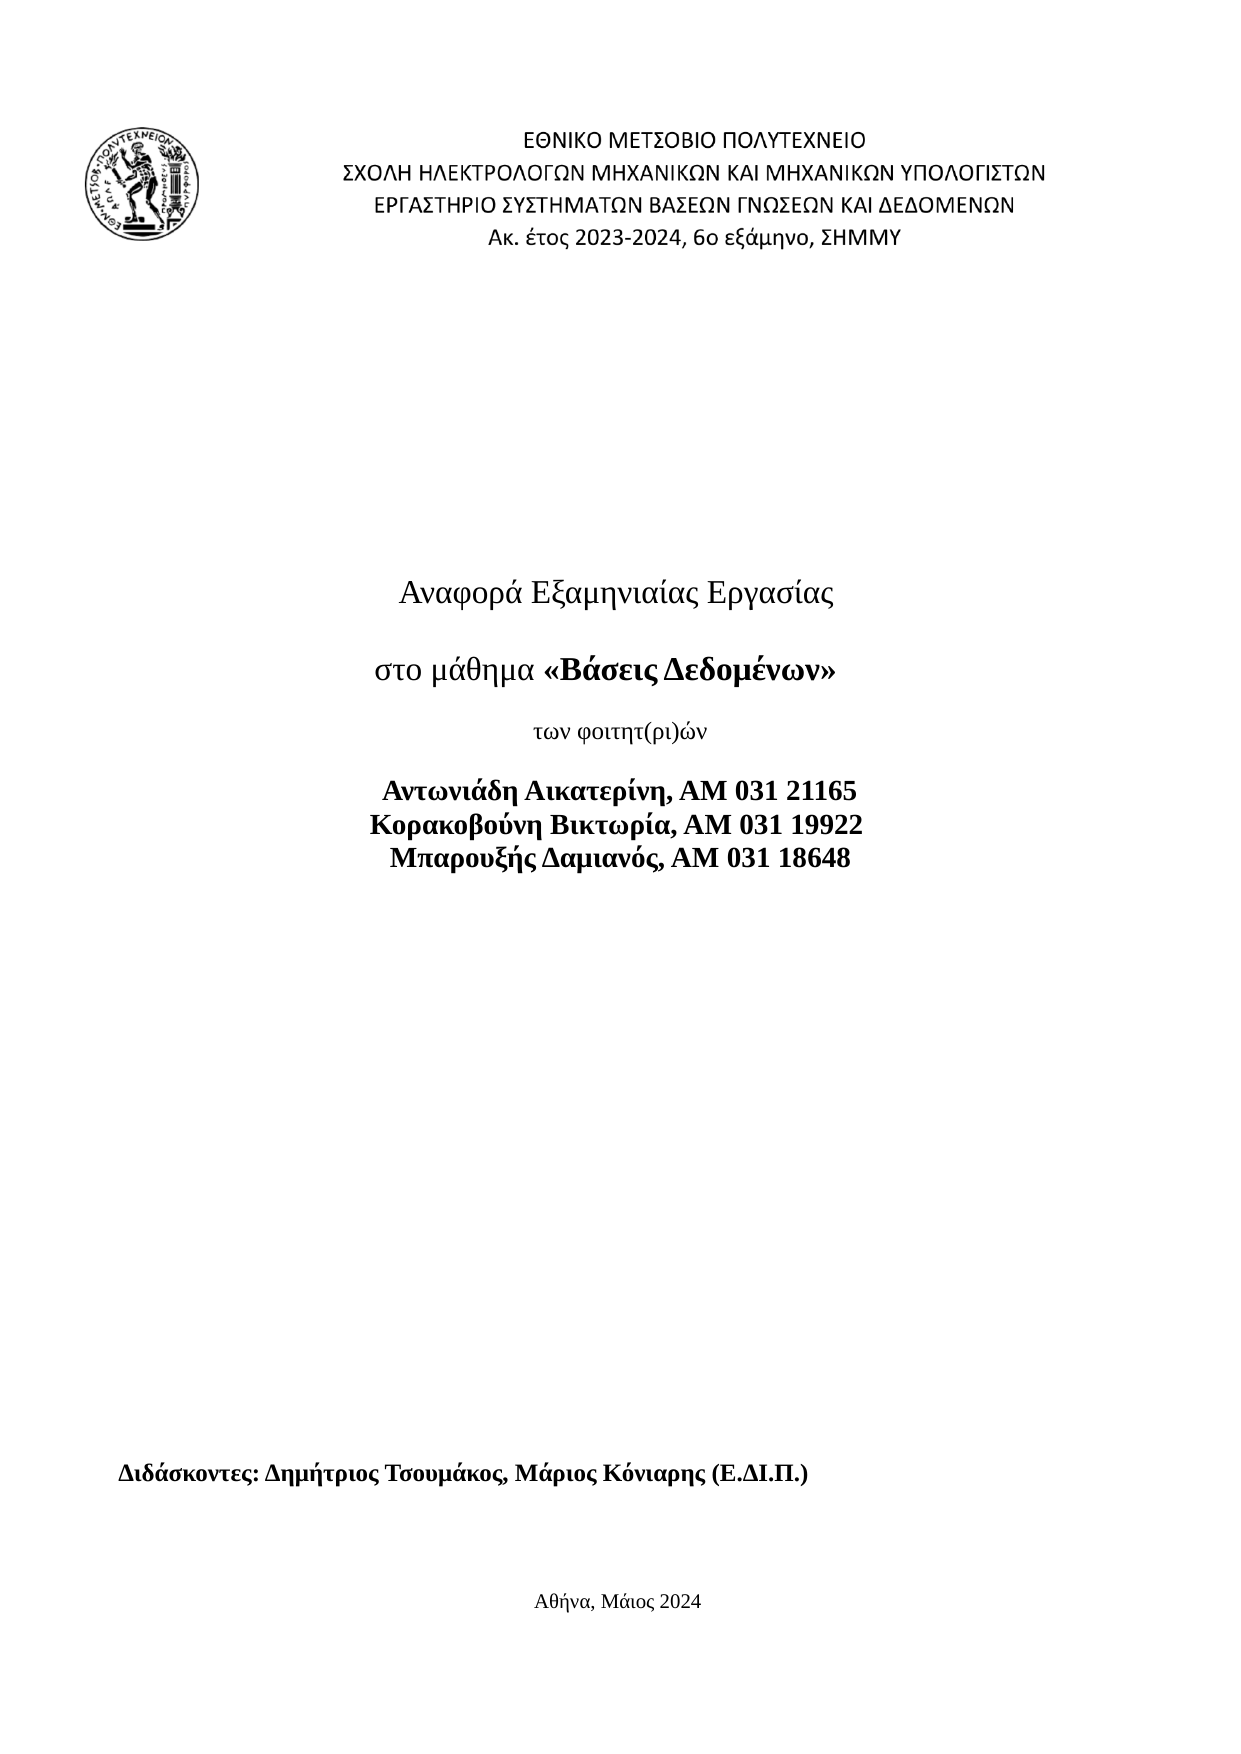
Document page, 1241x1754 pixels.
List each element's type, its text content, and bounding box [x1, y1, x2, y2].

text Αναφορά Εξαμηνιαίας Εργασίας [118, 572, 1122, 610]
text Κορακοβούνη Βικτωρία, ΑΜ 031 19922 [118, 807, 1122, 840]
text Αντωνιάδη Αικατερίνη, ΑΜ 031 21165 [118, 773, 1122, 807]
text Αθήνα, Μάιος 2024 [118, 1589, 1122, 1613]
picture [69, 118, 1171, 256]
text στο μάθημα «Βάσεις Δεδομένων» [88, 649, 1122, 687]
text των φοιτητ(ρι)ών [118, 716, 1122, 744]
text Μπαρουξής Δαμιανός, ΑΜ 031 18648 [118, 840, 1122, 874]
text Διδάσκοντες: Δημήτριος Τσουμάκος, Μάριος Κόνιαρης (Ε.ΔΙ.Π.) [118, 1458, 1122, 1486]
